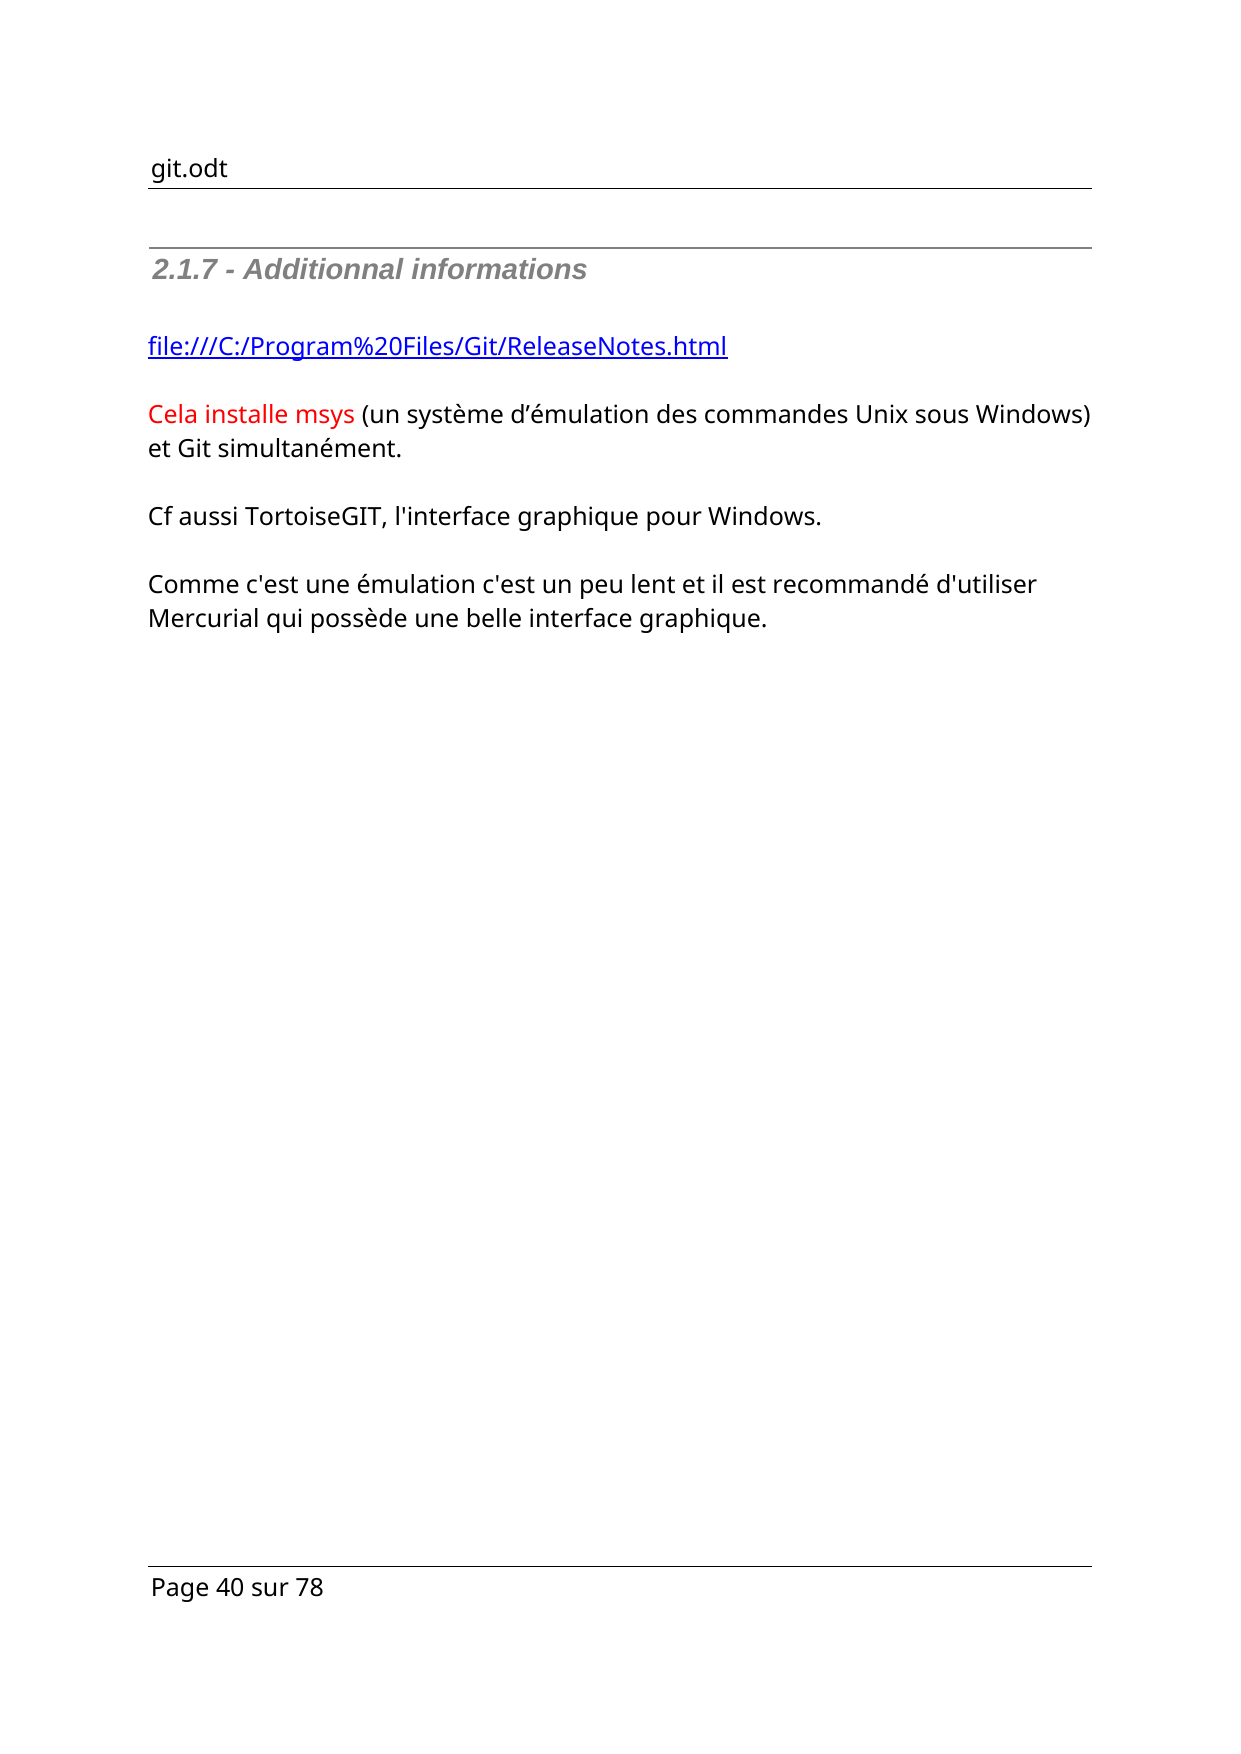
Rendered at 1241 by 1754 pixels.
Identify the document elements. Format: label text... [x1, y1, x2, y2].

text Cela installe msys (un système d’émulation des commandes Unix sous Windows) et Git simultanément. [148, 397, 1092, 465]
subtitle - Additionnal informations [149, 249, 1092, 288]
text Cf aussi TortoiseGIT, l'interface graphique pour Windows. [148, 499, 1092, 533]
text file:///C:/Program%20Files/Git/ReleaseNotes.html [148, 328, 1092, 363]
text Comme c'est une émulation c'est un peu lent et il est recommandé d'utiliser Mercurial qui possède une belle interface graphique. [148, 567, 1092, 635]
